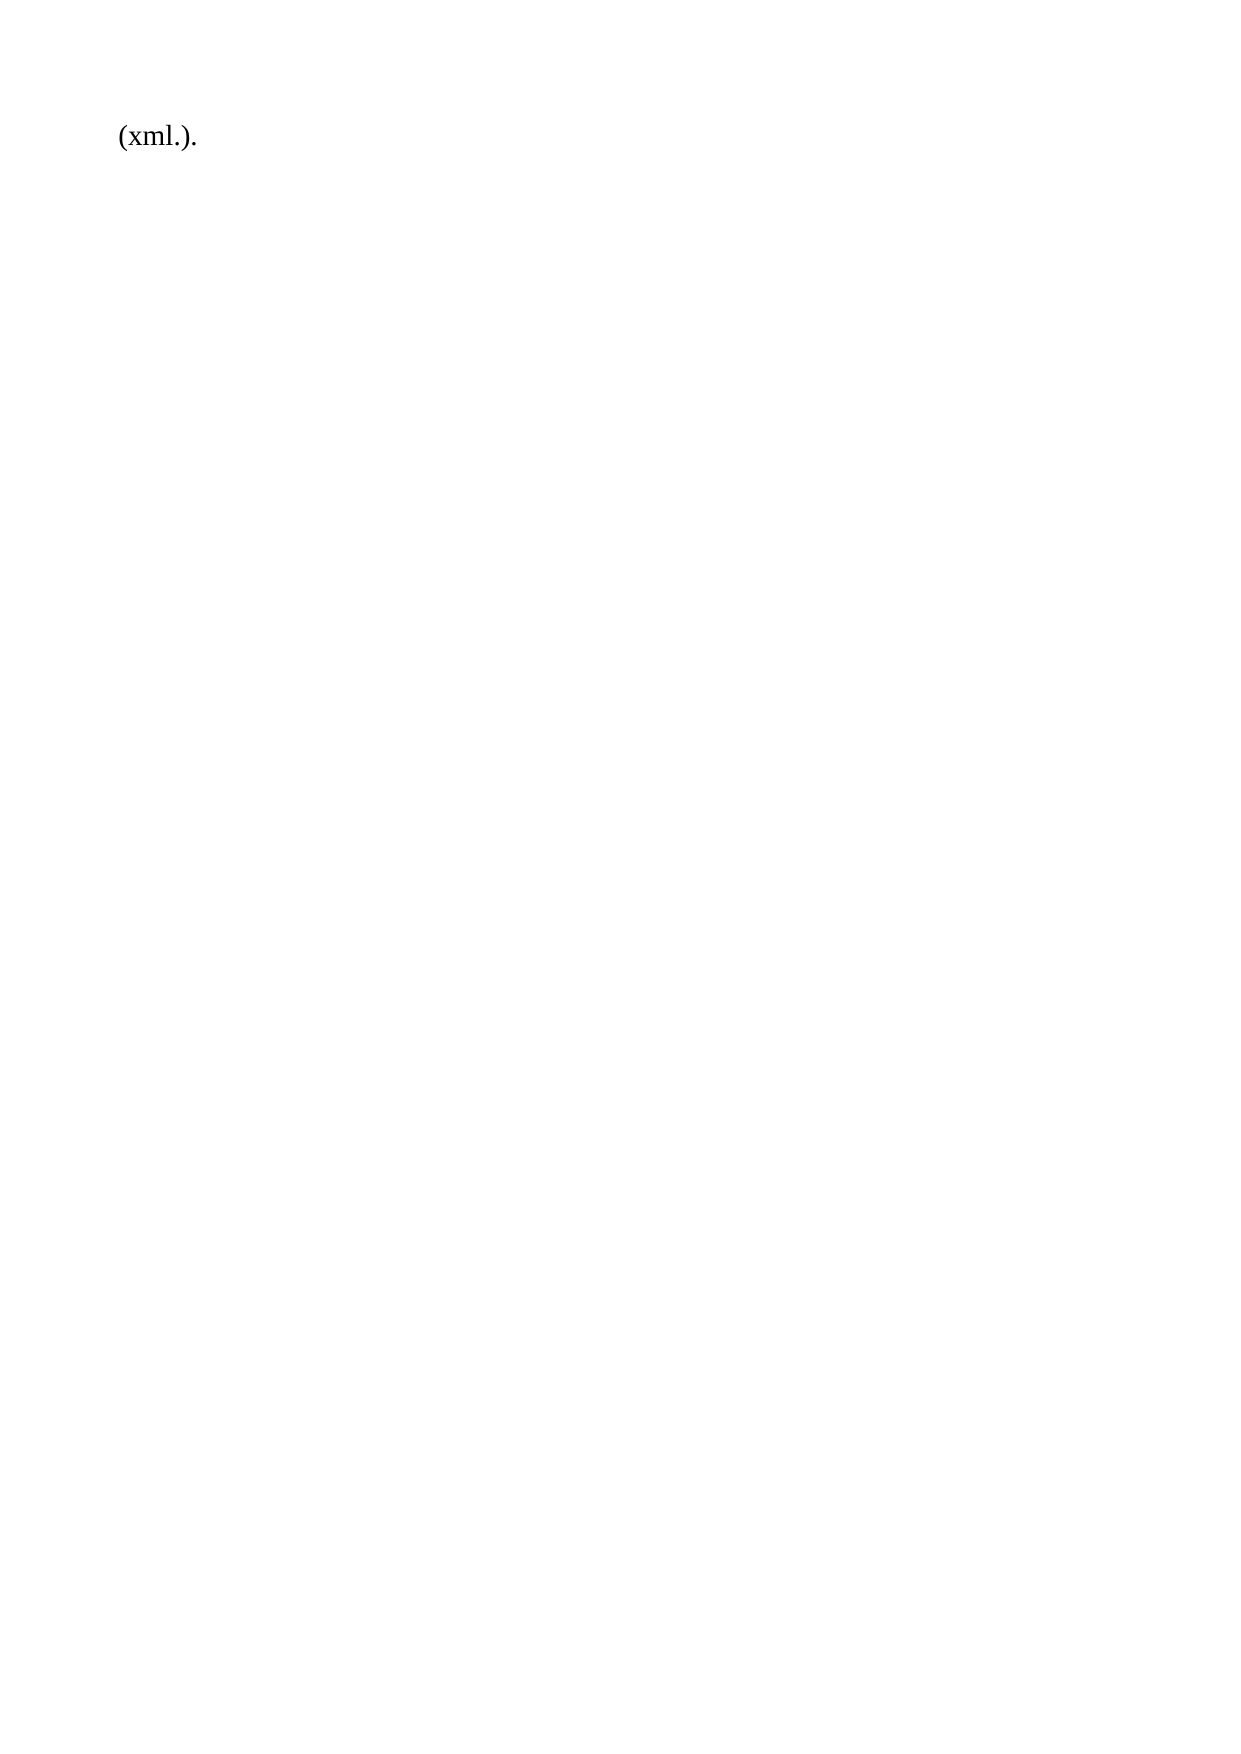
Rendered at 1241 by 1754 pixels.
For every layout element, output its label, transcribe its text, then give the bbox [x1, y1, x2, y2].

text (xml.). [118, 118, 1122, 152]
